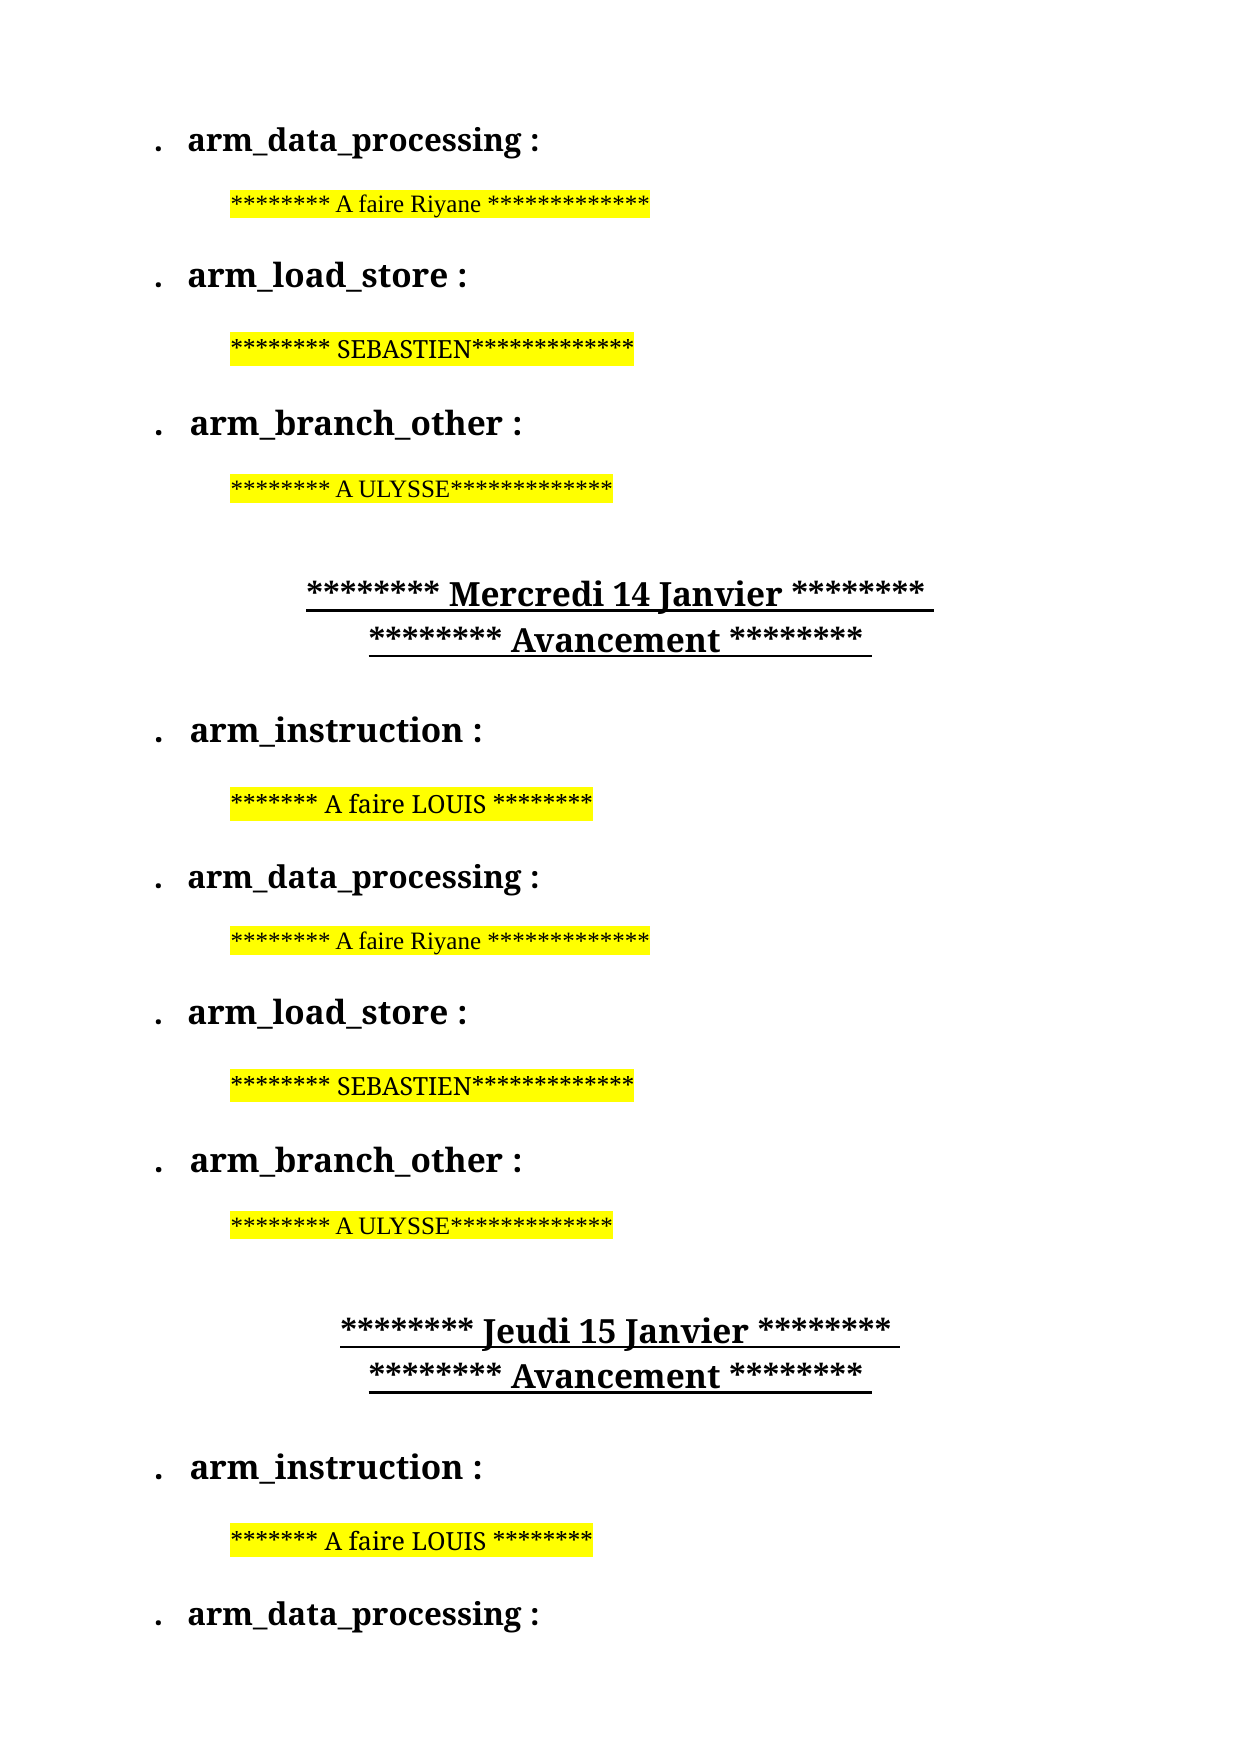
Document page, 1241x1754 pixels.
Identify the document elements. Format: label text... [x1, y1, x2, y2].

text ******* A faire LOUIS ******** [230, 1523, 1122, 1557]
text ******** SEBASTIEN************* [230, 332, 1122, 366]
text ******** Mercredi 14 Janvier ******** [118, 571, 1122, 616]
text . arm_instruction : [153, 707, 1122, 753]
text ******** A ULYSSE************* [230, 1211, 1122, 1239]
text ******** A faire Riyane ************* [230, 189, 1122, 218]
text ******** SEBASTIEN************* [230, 1068, 1122, 1102]
text ******** A faire Riyane ************* [230, 926, 1122, 955]
text ******** A ULYSSE************* [230, 474, 1122, 503]
text . arm_branch_other : [153, 400, 1122, 445]
text . arm_load_store : [153, 252, 1122, 298]
text . arm_data_processing : [153, 118, 1122, 161]
text . arm_data_processing : [153, 855, 1122, 897]
text ******** Avancement ******** [118, 616, 1122, 662]
text ******* A faire LOUIS ******** [230, 787, 1122, 821]
text ******** Avancement ******** [118, 1353, 1122, 1398]
text . arm_instruction : [153, 1444, 1122, 1489]
text . arm_data_processing : [153, 1591, 1122, 1634]
text . arm_load_store : [153, 989, 1122, 1034]
text . arm_branch_other : [153, 1137, 1122, 1182]
text ******** Jeudi 15 Janvier ******** [118, 1308, 1122, 1353]
